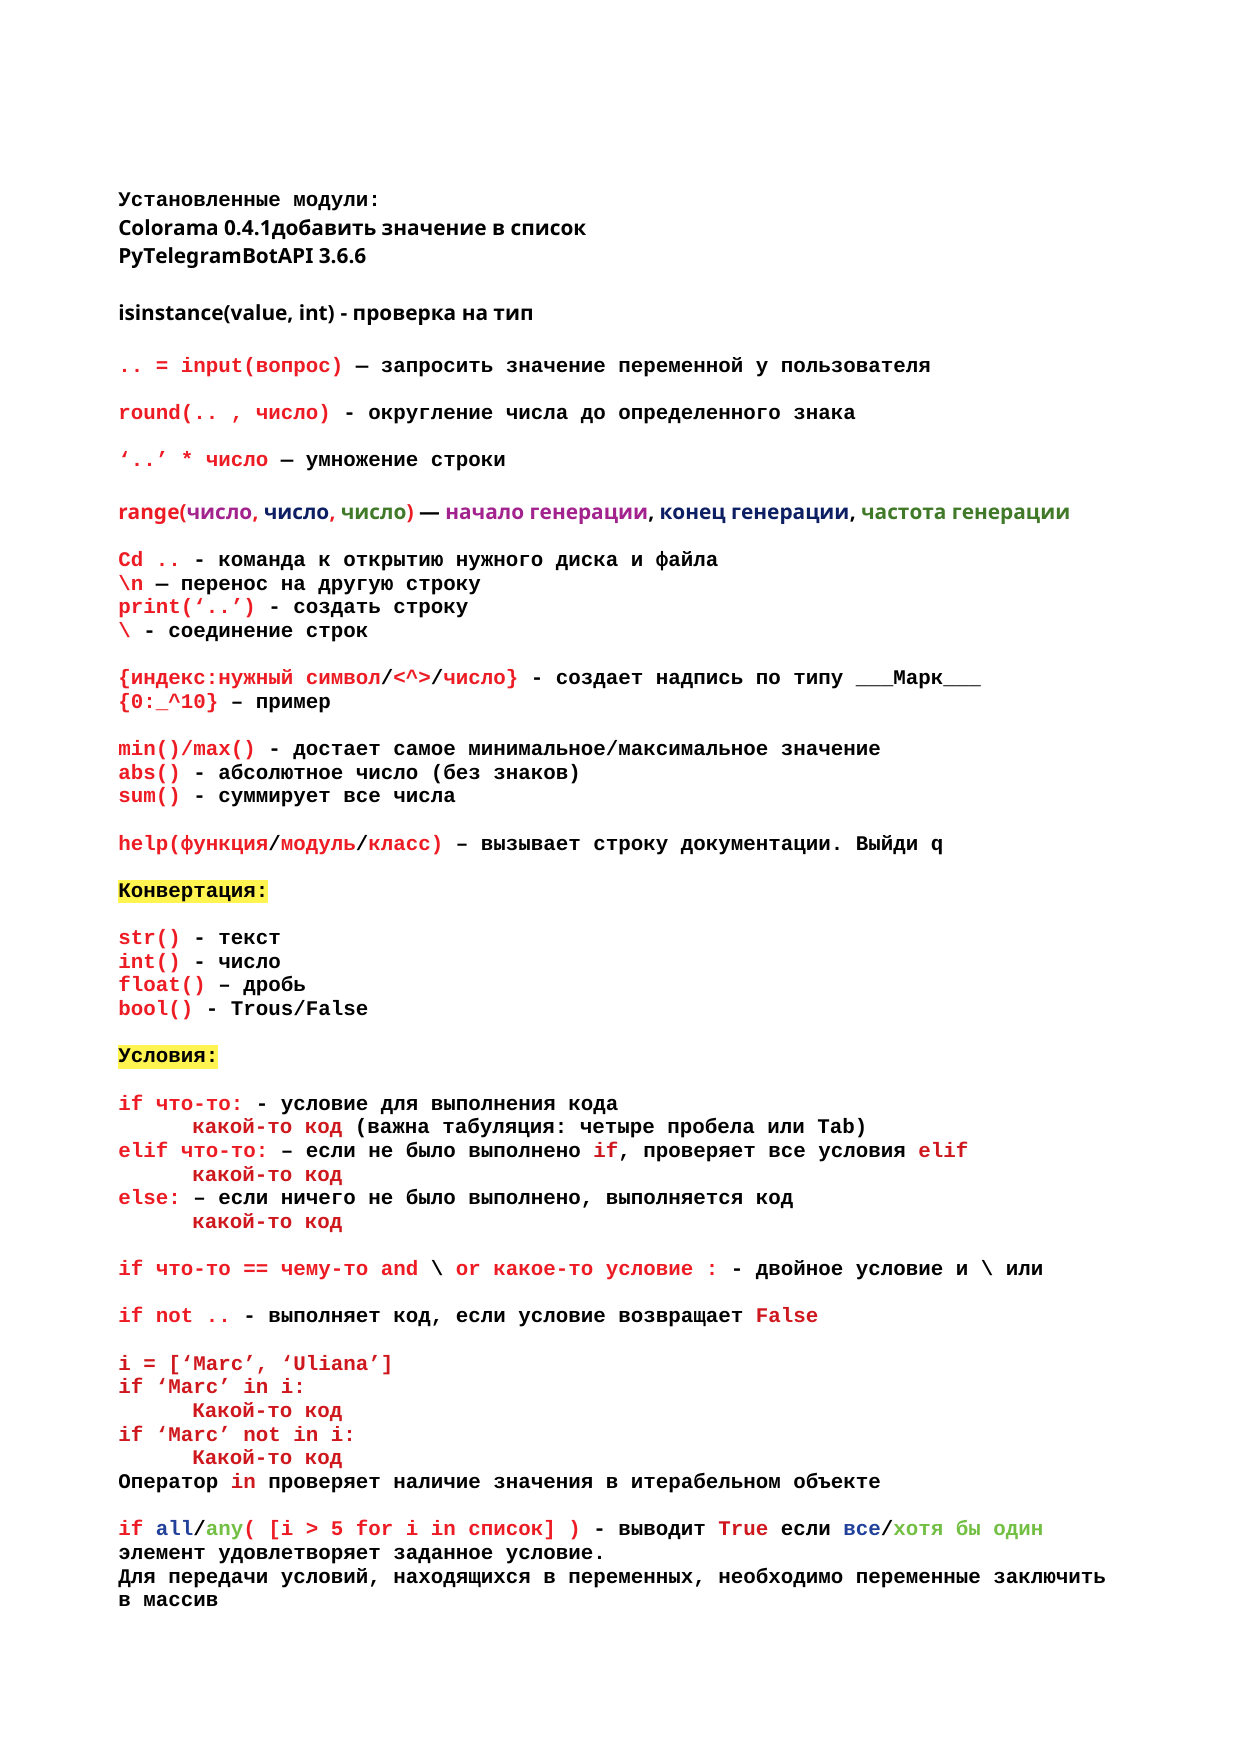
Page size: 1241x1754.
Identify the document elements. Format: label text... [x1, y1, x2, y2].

text min()/max() - достает самое минимальное/максимальное значение [118, 738, 1122, 762]
text if ‘Marc’ in i: [118, 1376, 1122, 1400]
text if что-то: - условие для выполнения кода [118, 1093, 1122, 1116]
text какой-то код [118, 1211, 1122, 1234]
text \n — перенос на другую строку [118, 572, 1122, 596]
text Какой-то код [118, 1447, 1122, 1471]
text PyTelegramBotAPI 3.6.6 [118, 241, 1122, 269]
text какой-то код (важна табуляция: четыре пробела или Tab) [118, 1116, 1122, 1140]
text int() - число [118, 951, 1122, 974]
text if not .. - выполняет код, если условие возвращает False [118, 1306, 1122, 1329]
text Условия: [118, 1045, 1122, 1069]
text if all/any( [i > 5 for i in список] ) - выводит True если все/хотя бы один элемент удовлетворяет заданное условие. [118, 1518, 1122, 1566]
text Установленные модули: [118, 189, 1122, 213]
text Какой-то код [118, 1400, 1122, 1424]
text bool() - Trous/False [118, 998, 1122, 1022]
text {индекс:нужный символ/<^>/число} - создает надпись по типу ___Марк___ [118, 667, 1122, 691]
text Конвертация: [118, 880, 1122, 903]
text Оператор in проверяет наличие значения в итерабельном объекте [118, 1471, 1122, 1495]
text {0:_^10} – пример [118, 691, 1122, 714]
text abs() - абсолютное число (без знаков) [118, 762, 1122, 785]
text Cd .. - команда к открытию нужного диска и файла [118, 549, 1122, 572]
text ‘..’ * число — умножение строки [118, 449, 1122, 473]
text str() - текст [118, 927, 1122, 951]
text help(функция/модуль/класс) – вызывает строку документации. Выйди q [118, 833, 1122, 856]
text print(‘..’) - создать строку [118, 596, 1122, 620]
text range(число, число, число) — начало генерации, конец генерации, частота генерации [118, 497, 1122, 525]
text if ‘Marc’ not in i: [118, 1424, 1122, 1447]
text какой-то код [118, 1164, 1122, 1187]
text else: – если ничего не было выполнено, выполняется код [118, 1187, 1122, 1211]
text Colorama 0.4.1добавить значение в список [118, 213, 1122, 241]
text \ - соединение строк [118, 620, 1122, 643]
text Для передачи условий, находящихся в переменных, необходимо переменные заключить в массив [118, 1566, 1122, 1613]
text sum() - суммирует все числа [118, 785, 1122, 809]
text isinstance(value, int) - проверка на тип [118, 298, 1122, 326]
text round(.. , число) - округление числа до определенного знака [118, 402, 1122, 426]
text if что-то == чему-то and \ or какое-то условие : - двойное условие и \ или [118, 1258, 1122, 1282]
text elif что-то: – если не было выполнено if, проверяет все условия elif [118, 1140, 1122, 1164]
text .. = input(вопрос) — запросить значение переменной у пользователя [118, 355, 1122, 378]
text i = [‘Marc’, ‘Uliana’] [118, 1353, 1122, 1376]
text float() – дробь [118, 974, 1122, 998]
